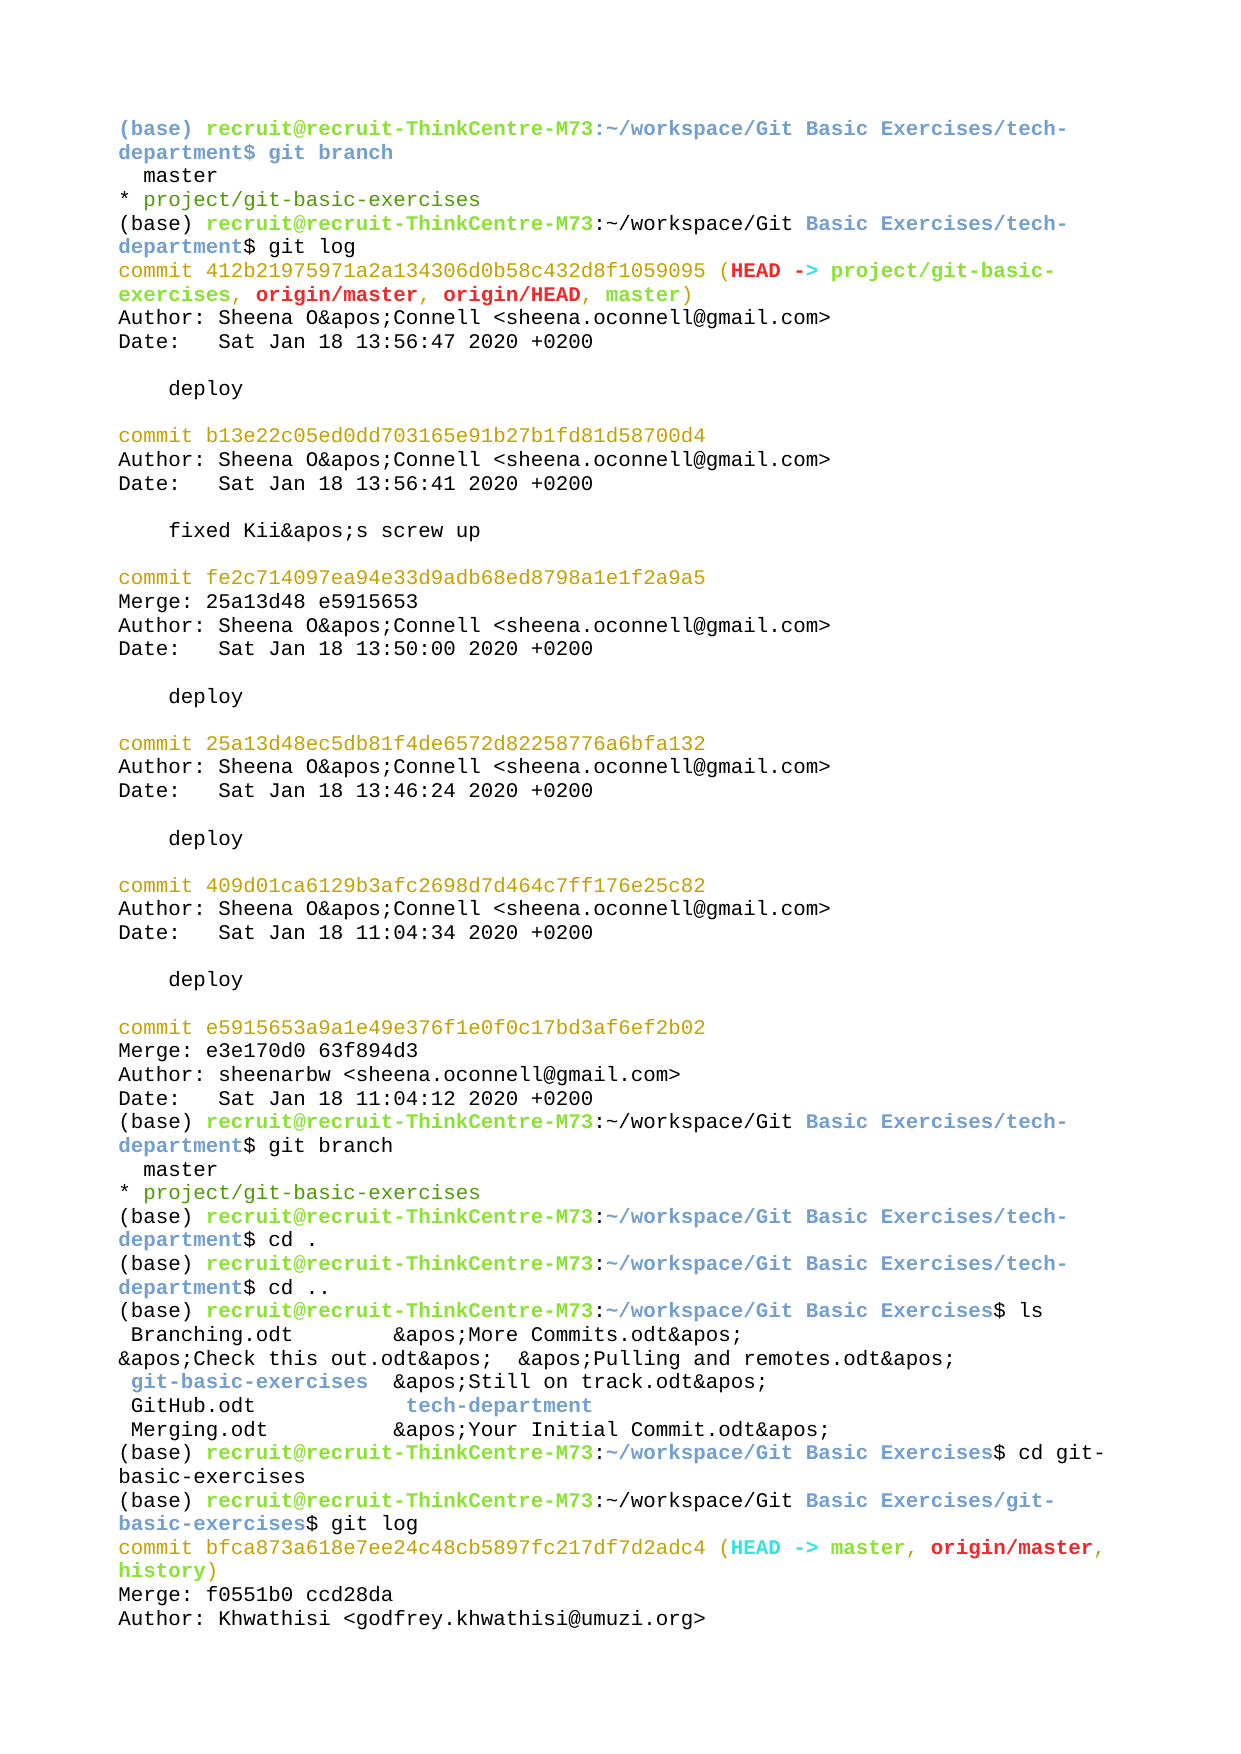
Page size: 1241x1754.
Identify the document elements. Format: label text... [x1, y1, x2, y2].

text Author: Sheena O&apos;Connell <sheena.oconnell@gmail.com> [118, 898, 1122, 922]
text commit 409d01ca6129b3afc2698d7d464c7ff176e25c82 [118, 875, 1122, 898]
text (base) recruit@recruit-ThinkCentre-M73:~/workspace/Git Basic Exercises/tech-department$ git log [118, 213, 1122, 260]
text Date: Sat Jan 18 11:04:12 2020 +0200 [118, 1088, 1122, 1111]
text (base) recruit@recruit-ThinkCentre-M73:~/workspace/Git Basic Exercises/tech-department$ cd . [118, 1206, 1122, 1253]
text Date: Sat Jan 18 13:56:41 2020 +0200 [118, 473, 1122, 496]
text (base) recruit@recruit-ThinkCentre-M73:~/workspace/Git Basic Exercises$ cd git-basic-exercises [118, 1442, 1122, 1489]
text Merge: f0551b0 ccd28da [118, 1584, 1122, 1608]
text Date: Sat Jan 18 13:46:24 2020 +0200 [118, 780, 1122, 804]
text Author: Sheena O&apos;Connell <sheena.oconnell@gmail.com> [118, 757, 1122, 780]
text git-basic-exercises &apos;Still on track.odt&apos; [118, 1371, 1122, 1395]
text Date: Sat Jan 18 13:50:00 2020 +0200 [118, 638, 1122, 662]
text Date: Sat Jan 18 11:04:34 2020 +0200 [118, 922, 1122, 946]
text Merge: 25a13d48 e5915653 [118, 591, 1122, 615]
text commit 25a13d48ec5db81f4de6572d82258776a6bfa132 [118, 733, 1122, 757]
text * project/git-basic-exercises [118, 1182, 1122, 1206]
text Author: sheenarbw <sheena.oconnell@gmail.com> [118, 1064, 1122, 1088]
text commit e5915653a9a1e49e376f1e0f0c17bd3af6ef2b02 [118, 1017, 1122, 1040]
text (base) recruit@recruit-ThinkCentre-M73:~/workspace/Git Basic Exercises/tech-department$ git branch [118, 1111, 1122, 1158]
text Author: Sheena O&apos;Connell <sheena.oconnell@gmail.com> [118, 449, 1122, 473]
text GitHub.odt tech-department [118, 1395, 1122, 1419]
text commit fe2c714097ea94e33d9adb68ed8798a1e1f2a9a5 [118, 567, 1122, 591]
text &apos;Check this out.odt&apos; &apos;Pulling and remotes.odt&apos; [118, 1348, 1122, 1371]
text deploy [118, 969, 1122, 993]
text Date: Sat Jan 18 13:56:47 2020 +0200 [118, 331, 1122, 354]
text fixed Kii&apos;s screw up [118, 520, 1122, 544]
text Author: Sheena O&apos;Connell <sheena.oconnell@gmail.com> [118, 307, 1122, 331]
text Author: Khwathisi <godfrey.khwathisi@umuzi.org> [118, 1608, 1122, 1631]
text (base) recruit@recruit-ThinkCentre-M73:~/workspace/Git Basic Exercises$ ls [118, 1300, 1122, 1324]
text Branching.odt &apos;More Commits.odt&apos; [118, 1324, 1122, 1348]
text Merge: e3e170d0 63f894d3 [118, 1040, 1122, 1064]
text Author: Sheena O&apos;Connell <sheena.oconnell@gmail.com> [118, 615, 1122, 638]
text (base) recruit@recruit-ThinkCentre-M73:~/workspace/Git Basic Exercises/tech-department$ cd .. [118, 1253, 1122, 1300]
text (base) recruit@recruit-ThinkCentre-M73:~/workspace/Git Basic Exercises/git-basic-exercises$ git log [118, 1489, 1122, 1537]
text deploy [118, 378, 1122, 402]
text Merging.odt &apos;Your Initial Commit.odt&apos; [118, 1419, 1122, 1442]
text deploy [118, 827, 1122, 851]
text commit bfca873a618e7ee24c48cb5897fc217df7d2adc4 (HEAD -> master, origin/master, history) [118, 1537, 1122, 1584]
text commit 412b21975971a2a134306d0b58c432d8f1059095 (HEAD -> project/git-basic-exercises, origin/master, origin/HEAD, master) [118, 260, 1122, 307]
text deploy [118, 686, 1122, 709]
text commit b13e22c05ed0dd703165e91b27b1fd81d58700d4 [118, 426, 1122, 449]
text (base) recruit@recruit-ThinkCentre-M73:~/workspace/Git Basic Exercises/tech-department$ git branch [118, 118, 1122, 165]
text * project/git-basic-exercises [118, 189, 1122, 213]
text master [118, 165, 1122, 189]
text master [118, 1158, 1122, 1182]
